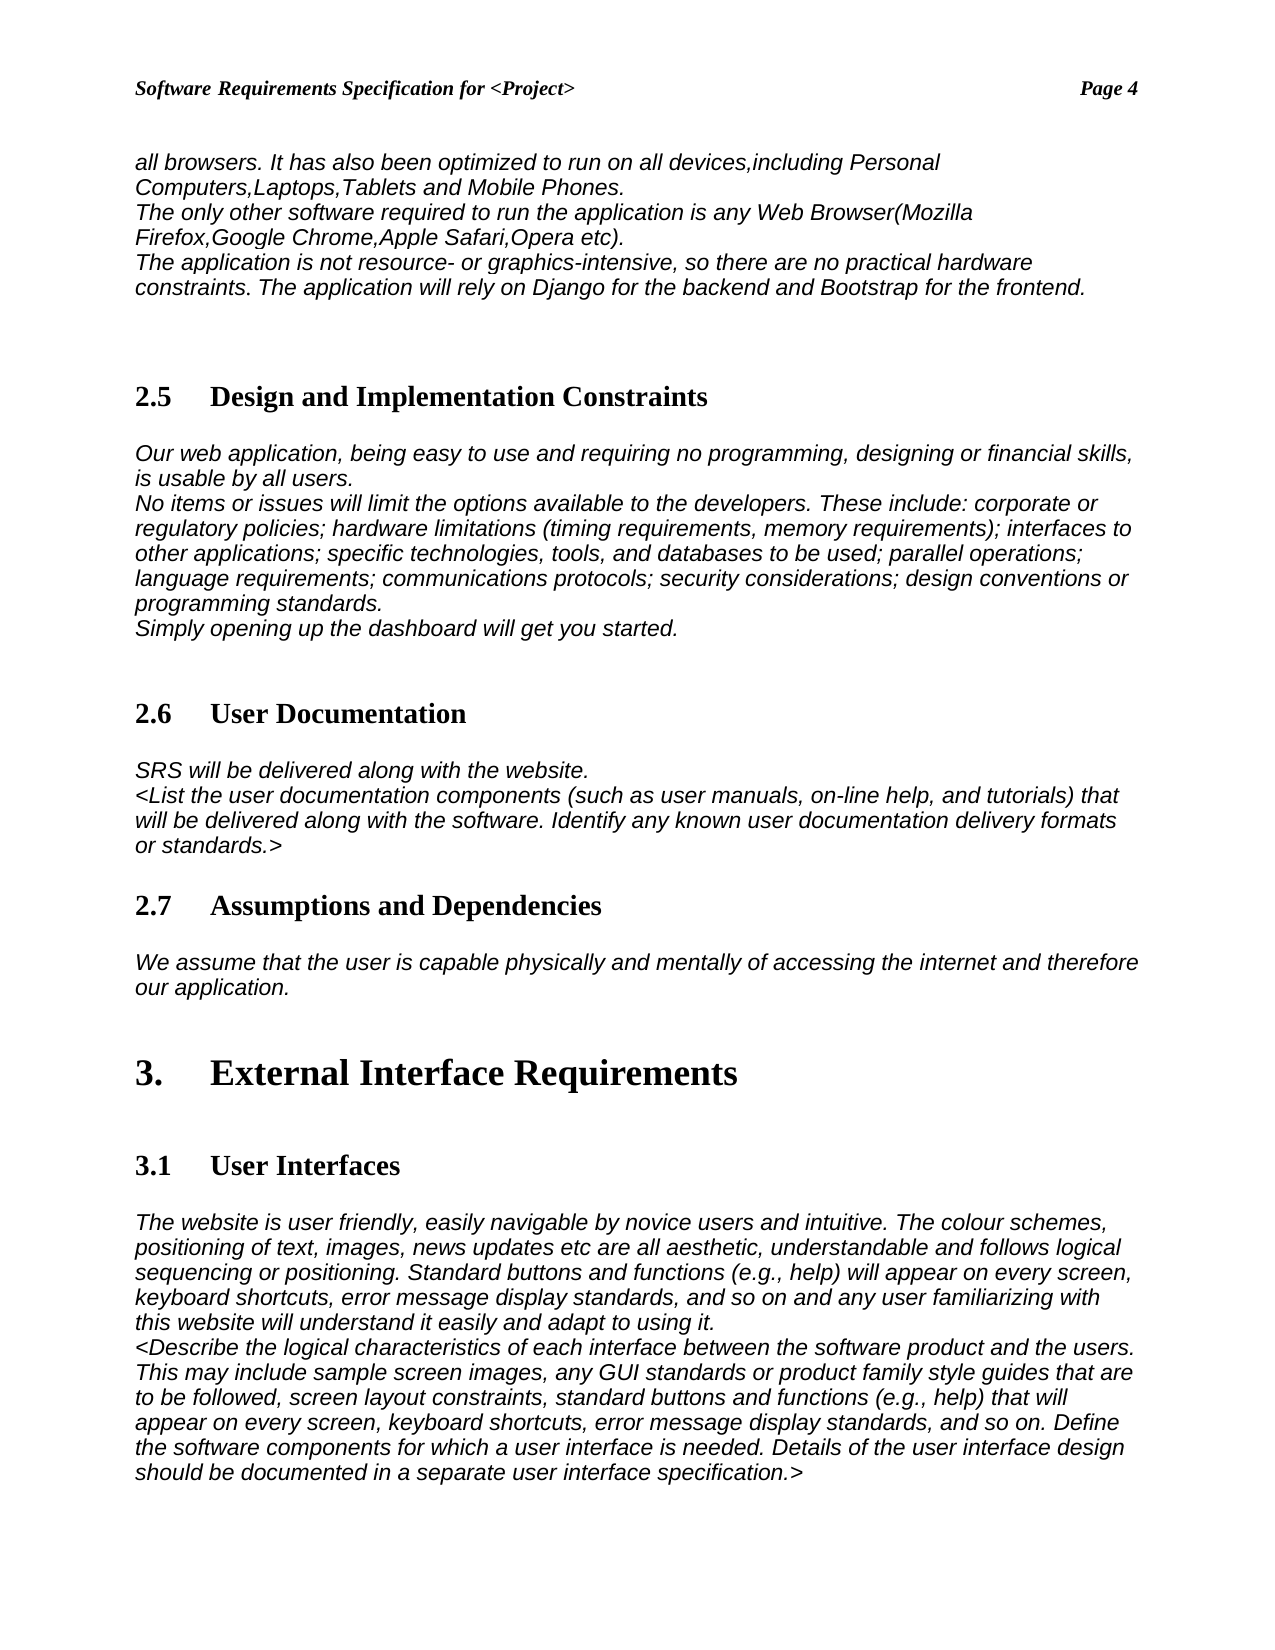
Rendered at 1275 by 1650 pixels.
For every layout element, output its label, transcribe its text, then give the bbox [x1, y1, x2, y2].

text We assume that the user is capable physically and mentally of accessing the internet and therefore our application. [135, 951, 1140, 1001]
text Firefox,Google Chrome,Apple Safari,Opera etc). [135, 225, 1140, 250]
text No items or issues will limit the options available to the developers. These include: corporate or regulatory policies; hardware limitations (timing requirements, memory requirements); interfaces to other applications; specific technologies, tools, and databases to be used; parallel operations; language requirements; communications protocols; security considerations; design conventions or programming standards. [135, 492, 1140, 617]
text <Describe the logical characteristics of each interface between the software product and the users. This may include sample screen images, any GUI standards or product family style guides that are to be followed, screen layout constraints, standard buttons and functions (e.g., help) that will appear on every screen, keyboard shortcuts, error message display standards, and so on. Define the software components for which a user interface is needed. Details of the user interface design should be documented in a separate user interface specification.> [135, 1336, 1140, 1486]
subtitle User Documentation [135, 696, 1140, 729]
text all browsers. It has also been optimized to run on all devices,including Personal [135, 150, 1140, 175]
text The website is user friendly, easily navigable by novice users and intuitive. The colour schemes, positioning of text, images, news updates etc are all aesthetic, understandable and follows logical sequencing or positioning. Standard buttons and functions (e.g., help) will appear on every screen, keyboard shortcuts, error message display standards, and so on and any user familiarizing with this website will understand it easily and adapt to using it. [135, 1211, 1140, 1336]
subtitle Design and Implementation Constraints [135, 379, 1140, 413]
subtitle External Interface Requirements [135, 1051, 1140, 1094]
text Our web application, being easy to use and requiring no programming, designing or financial skills, is usable by all users. [135, 442, 1140, 492]
subtitle Assumptions and Dependencies [135, 888, 1140, 921]
text <List the user documentation components (such as user manuals, on-line help, and tutorials) that will be delivered along with the software. Identify any known user documentation delivery formats or standards.> [135, 784, 1140, 859]
subtitle User Interfaces [135, 1148, 1140, 1181]
text The only other software required to run the application is any Web Browser(Mozilla [135, 200, 1140, 225]
text Computers,Laptops,Tablets and Mobile Phones. [135, 175, 1140, 200]
text Simply opening up the dashboard will get you started. [135, 617, 1140, 642]
text The application is not resource- or graphics-intensive, so there are no practical hardware constraints. The application will rely on Django for the backend and Bootstrap for the frontend. [135, 250, 1140, 300]
text SRS will be delivered along with the website. [135, 759, 1140, 784]
